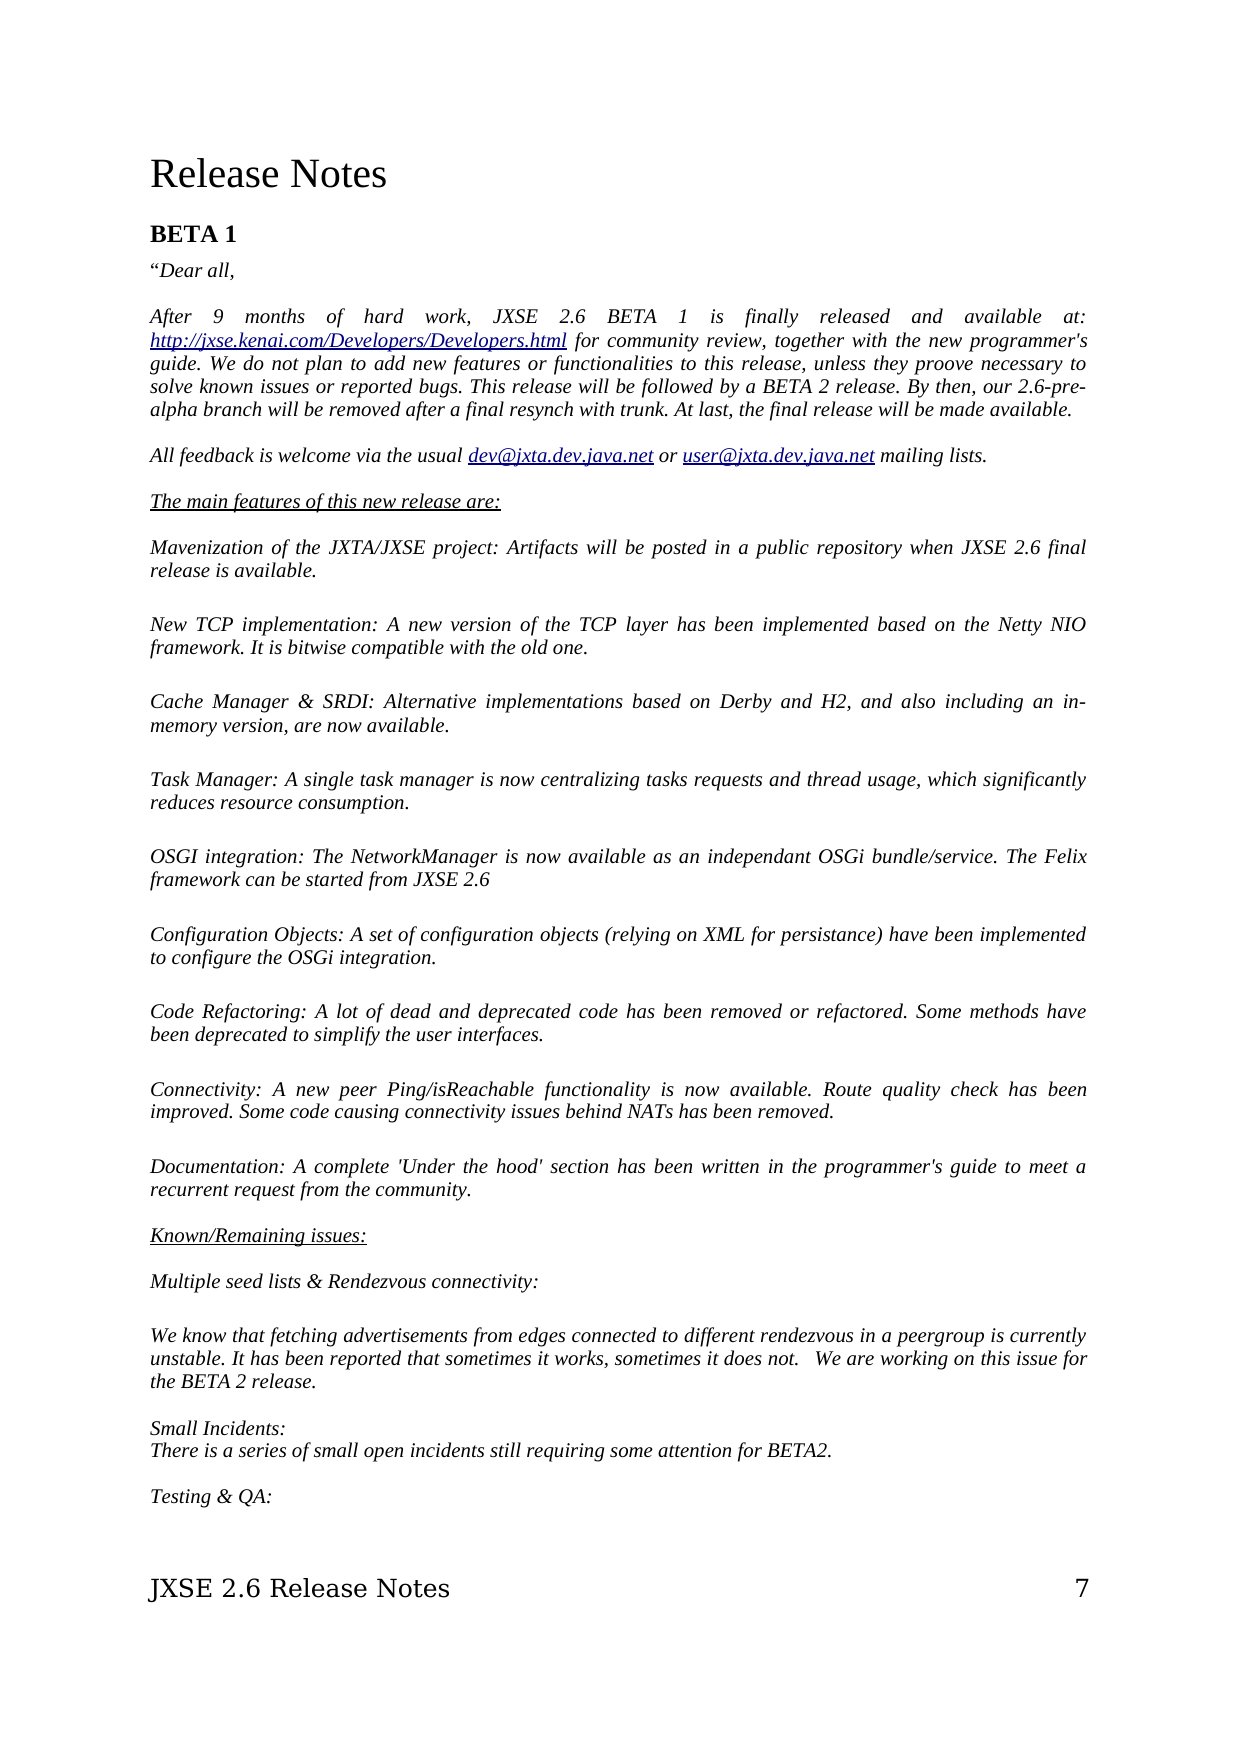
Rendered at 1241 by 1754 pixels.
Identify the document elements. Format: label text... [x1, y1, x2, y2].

text Release Notes [150, 150, 1090, 196]
text We know that fetching advertisements from edges connected to different rendezvous in a peergroup is currently unstable. It has been reported that sometimes it works, sometimes it does not. We are working on this issue for the BETA 2 release. Small Incidents: There is a series of small open incidents still requiring some attention for BETA2. Testing & QA: [150, 1301, 1090, 1508]
text Connectivity: A new peer Ping/isReachable functionality is now available. Route quality check has been improved. Some code causing connectivity issues behind NATs has been removed. [150, 1054, 1090, 1123]
text Task Manager: A single task manager is now centralizing tasks requests and thread usage, which significantly reduces resource consumption. [150, 745, 1090, 814]
text Documentation: A complete 'Under the hood' section has been written in the programmer's guide to meet a recurrent request from the community. Known/Remaining issues: Multiple seed lists & Rendezvous connectivity: [150, 1132, 1090, 1293]
text New TCP implementation: A new version of the TCP layer has been implemented based on the Netty NIO framework. It is bitwise compatible with the old one. [150, 590, 1090, 659]
text Configuration Objects: A set of configuration objects (relying on XML for persistance) have been implemented to configure the OSGi integration. [150, 899, 1090, 969]
text OSGI integration: The NetworkManager is now available as an independant OSGi bundle/service. The Felix framework can be started from JXSE 2.6 [150, 822, 1090, 891]
text BETA 1 [150, 220, 1090, 248]
text Code Refactoring: A lot of dead and deprecated code has been removed or refactored. Some methods have been deprecated to simplify the user interfaces. [150, 977, 1090, 1046]
text Cache Manager & SRDI: Alternative implementations based on Derby and H2, and also including an in-memory version, are now available. [150, 667, 1090, 736]
text “Dear all, After 9 months of hard work, JXSE 2.6 BETA 1 is finally released and available at: http://jxse.kenai.com/Developers/Developers.html for community review, together with the new programmer's guide. We do not plan to add new features or functionalities to this release, unless they proove necessary to solve known issues or reported bugs. This release will be followed by a BETA 2 release. By then, our 2.6-pre-alpha branch will be removed after a final resynch with trunk. At last, the final release will be made available. All feedback is welcome via the usual dev@jxta.dev.java.net or user@jxta.dev.java.net mailing lists. The main features of this new release are: Mavenization of the JXTA/JXSE project: Artifacts will be posted in a public repository when JXSE 2.6 final release is available. [150, 259, 1090, 582]
